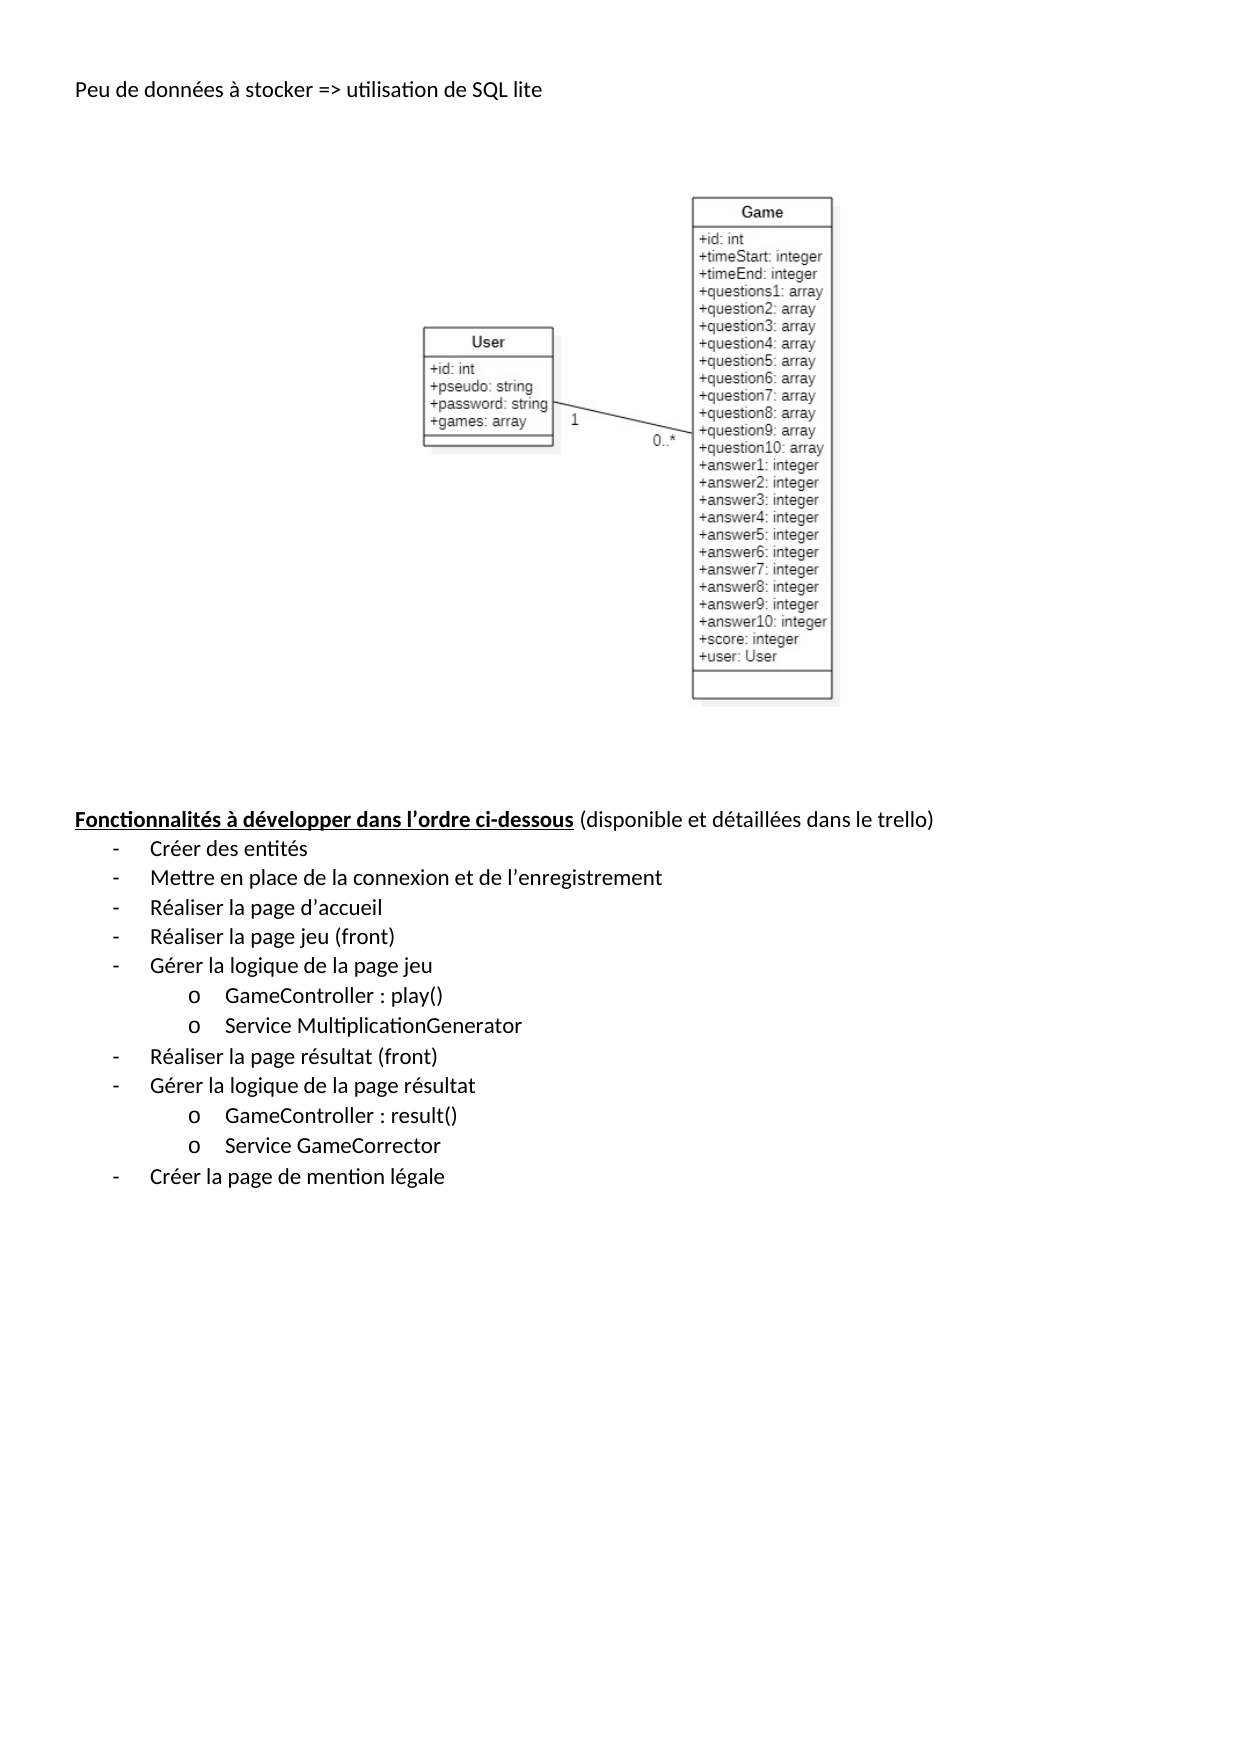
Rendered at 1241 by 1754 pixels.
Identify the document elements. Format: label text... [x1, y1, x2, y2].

list Service MultiplicationGenerator [187, 1012, 1165, 1041]
list Réaliser la page jeu (front) [112, 922, 1165, 950]
list Mettre en place de la connexion et de l’enregistrement [112, 863, 1165, 891]
list Réaliser la page d’accueil [112, 893, 1165, 921]
list Réaliser la page résultat (front) [112, 1042, 1165, 1070]
text Peu de données à stocker => utilisation de SQL lite [75, 75, 1165, 103]
list GameController : result() [187, 1101, 1165, 1130]
list GameController : play() [187, 981, 1165, 1010]
list Gérer la logique de la page résultat [112, 1072, 1165, 1099]
list Créer des entités [112, 834, 1165, 862]
list Gérer la logique de la page jeu [112, 952, 1165, 979]
text Fonctionnalités à développer dans l’ordre ci-dessous (disponible et détaillées dans le trello) [75, 805, 1165, 833]
list Service GameCorrector [187, 1132, 1165, 1161]
list Créer la page de mention légale [112, 1162, 1165, 1190]
